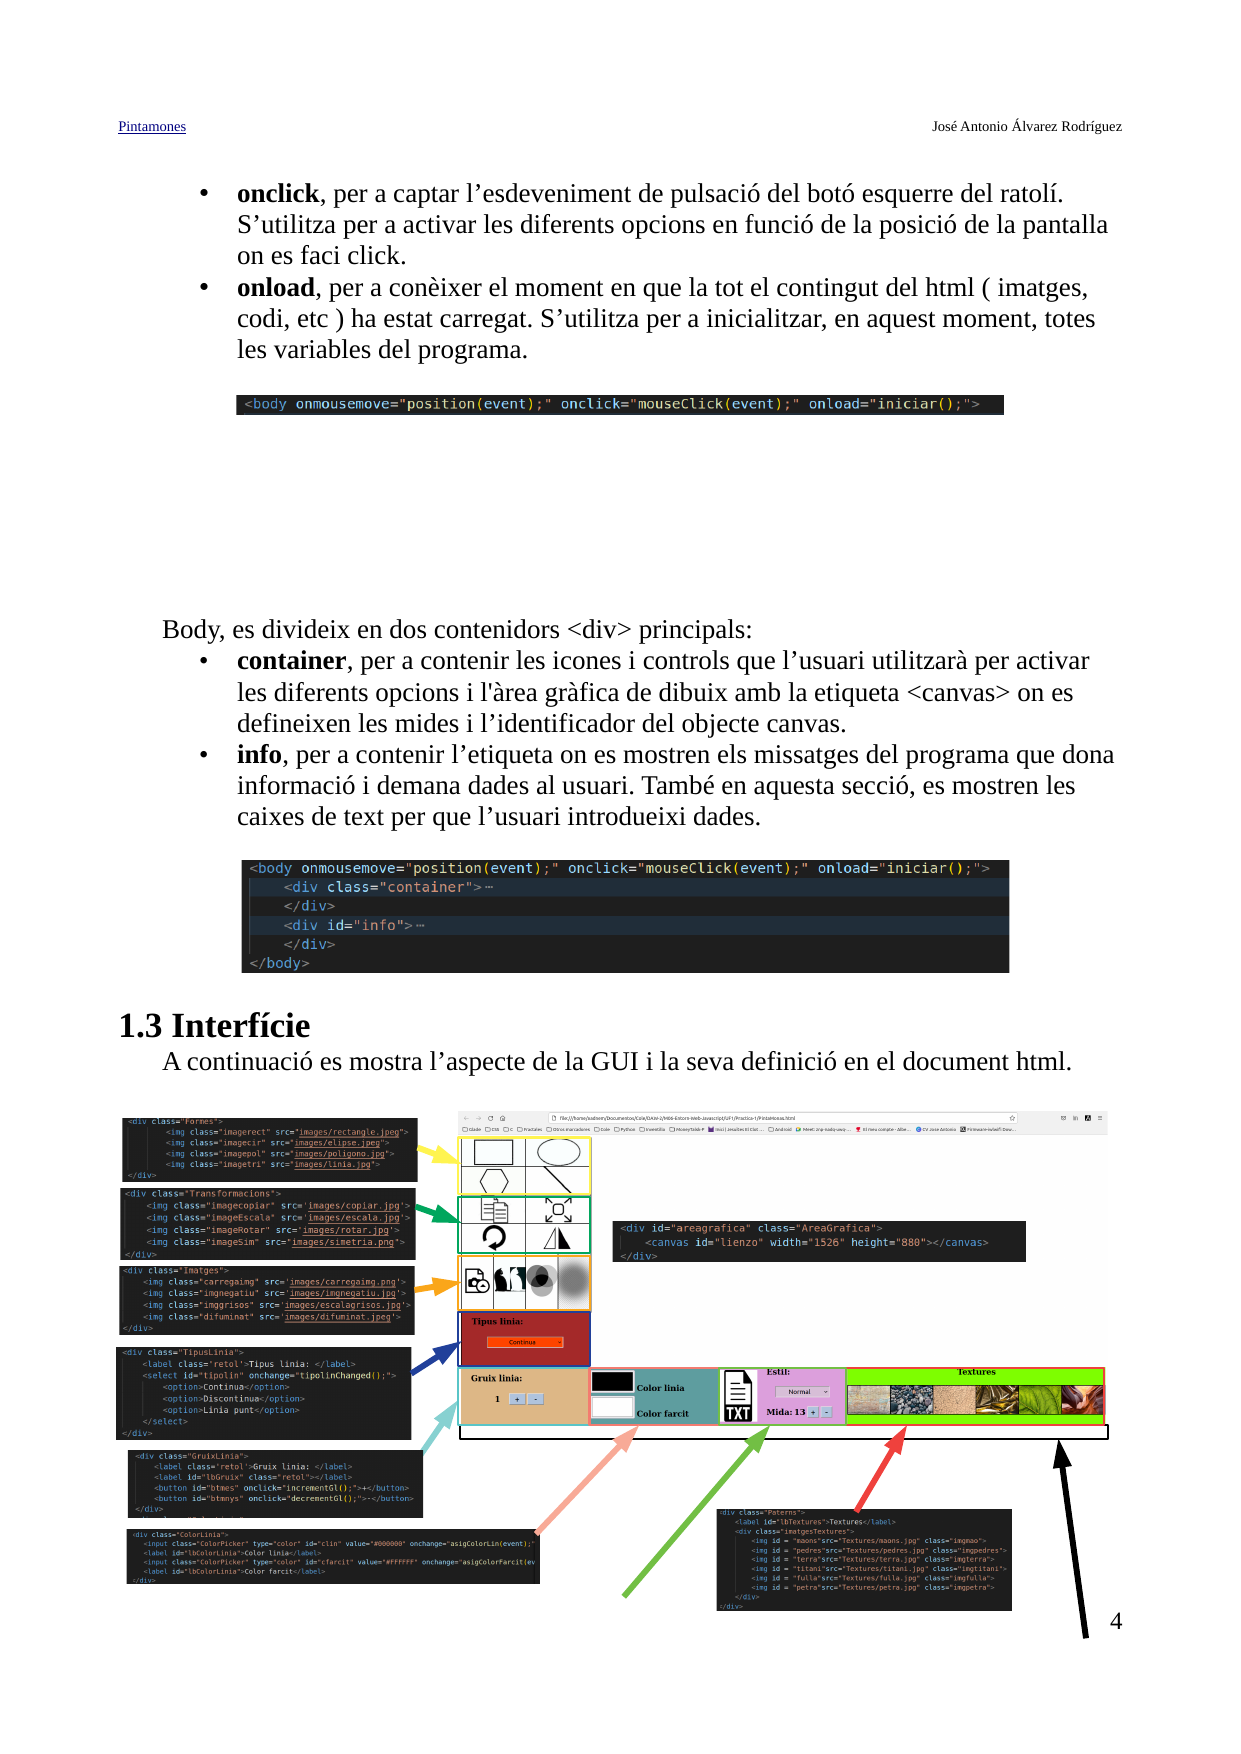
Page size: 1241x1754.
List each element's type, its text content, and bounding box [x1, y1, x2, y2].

picture [126, 1529, 540, 1584]
text A continuació es mostra l’aspecte de la GUI i la seva definició en el document html. [162, 1045, 1122, 1076]
picture [905, 1426, 1107, 1438]
picture [459, 1257, 589, 1309]
list container, per a contenir les icones i controls que l’usuari utilitzarà per activar les diferents opcions i l'àrea gràfica de dibuix amb la etiqueta <canvas> on es defineixen les mides i l’identificador del objecte canvas. [199, 644, 1122, 738]
picture [241, 860, 1010, 973]
picture [634, 1426, 767, 1438]
list info, per a contenir l’etiqueta on es mostren els missatges del programa que dona informació i demana dades al usuari. També en aquesta secció, es mostren les caixes de text per que l’usuari introdueixi dades. [199, 738, 1122, 831]
picture [236, 395, 1004, 415]
picture [116, 1347, 412, 1440]
picture [119, 1266, 415, 1335]
picture [459, 1313, 589, 1365]
picture [458, 1111, 1108, 1424]
picture [459, 1139, 589, 1193]
picture [720, 1369, 845, 1424]
list onload, per a conèixer el moment en que la tot el contingut del html ( imatges, codi, etc ) ha estat carregat. S’utilitza per a inicialitzar, en aquest moment, totes les variables del programa. [199, 271, 1122, 364]
list onclick, per a captar l’esdeveniment de pulsació del botó esquerre del ratolí. S’utilitza per a activar les diferents opcions en funció de la posició de la pantalla on es faci click. [199, 177, 1122, 271]
text Body, es divideix en dos contenidors <div> principals: [162, 613, 1122, 644]
picture [127, 1450, 424, 1518]
picture [591, 1369, 718, 1424]
picture [122, 1118, 418, 1182]
picture [459, 1369, 588, 1424]
picture [461, 1426, 635, 1438]
picture [766, 1426, 904, 1438]
picture [120, 1188, 416, 1260]
picture [847, 1369, 1103, 1424]
text 1.3 Interfície [118, 1004, 1122, 1045]
picture [459, 1198, 589, 1252]
picture [716, 1509, 1012, 1611]
